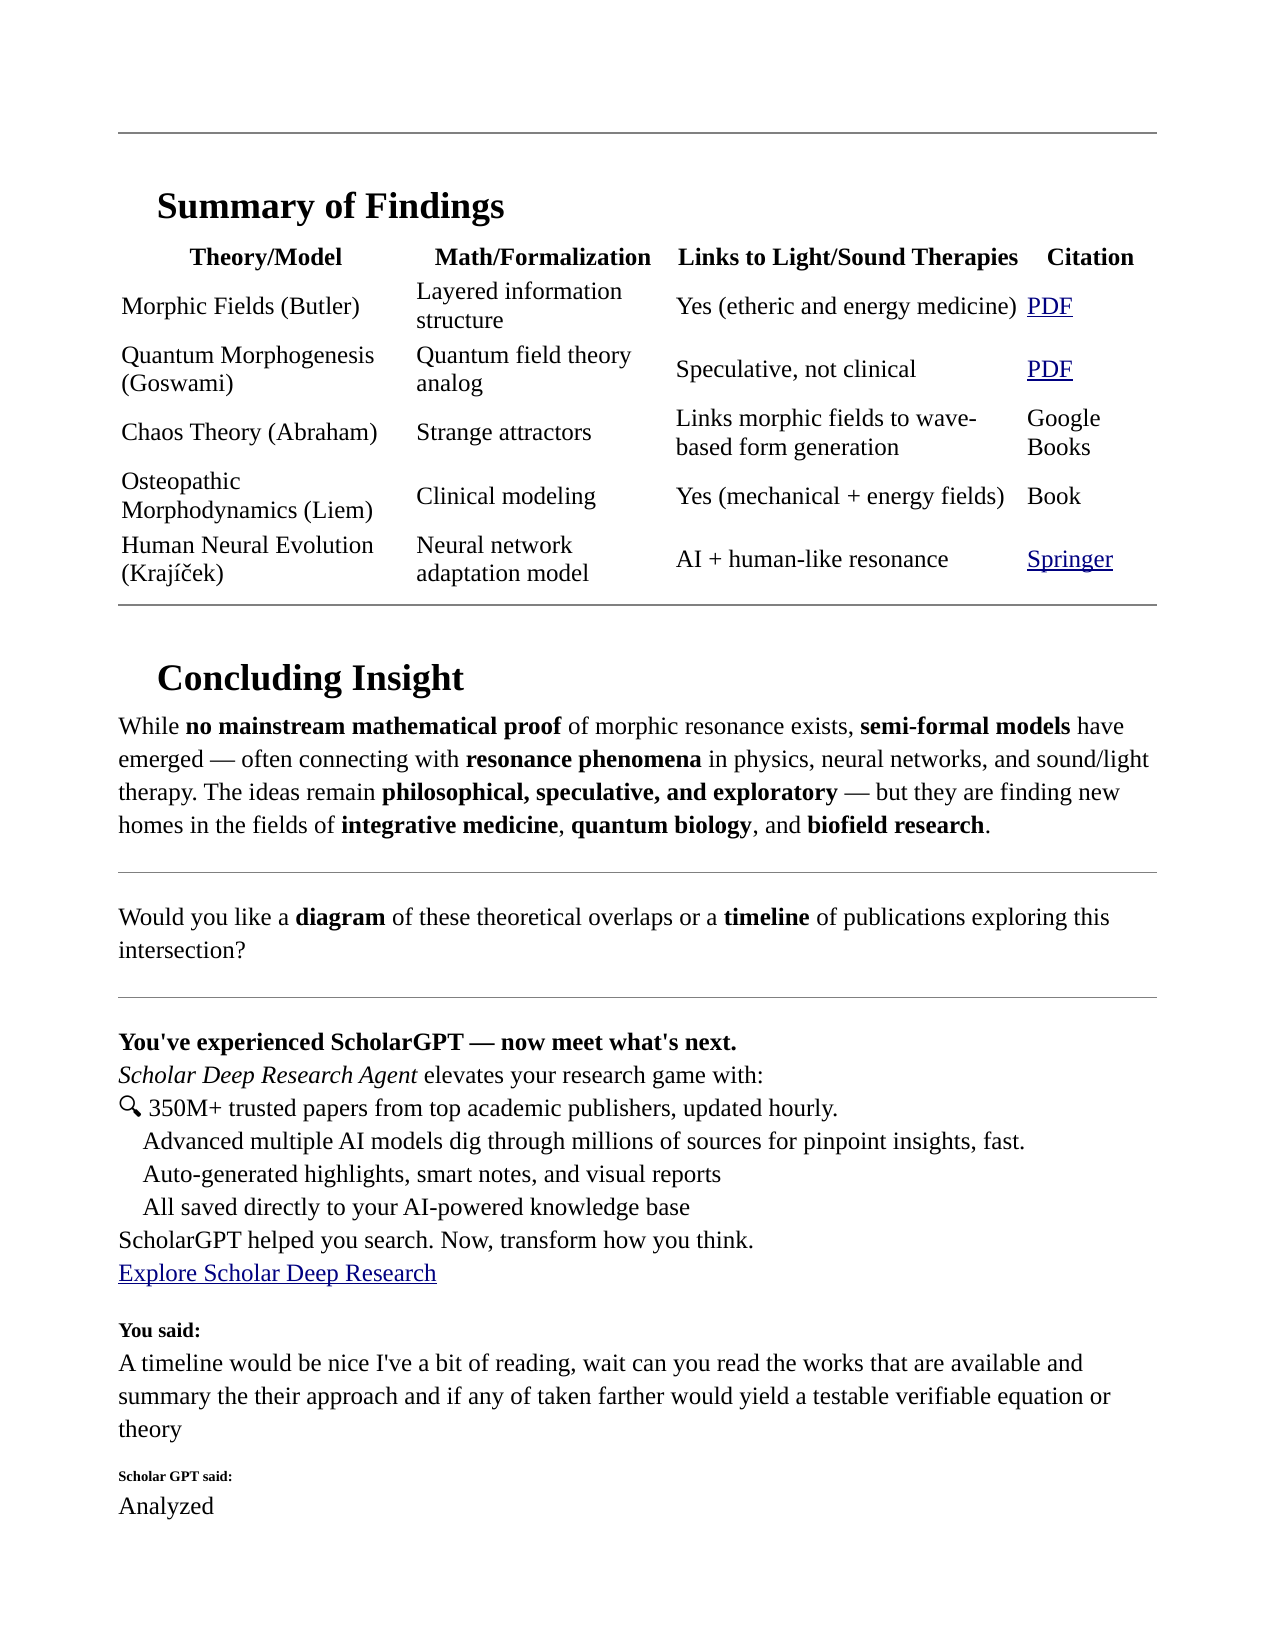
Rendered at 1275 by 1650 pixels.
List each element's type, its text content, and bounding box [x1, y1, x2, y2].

table_cell Human Neural Evolution (Krajíček) [118, 527, 413, 590]
table_cell Morphic Fields (Butler) [118, 274, 413, 337]
table_cell AI + human-like resonance [673, 527, 1024, 590]
table_cell Strange attractors [413, 400, 673, 463]
table_cell Google Books [1024, 400, 1157, 463]
table_cell Chaos Theory (Abraham) [118, 400, 413, 463]
table_cell Yes (etheric and energy medicine) [673, 274, 1024, 337]
subtitle 🧬 Summary of Findings [118, 183, 1157, 226]
table_cell Springer [1024, 527, 1157, 590]
table_cell Book [1024, 464, 1157, 527]
table_header Links to Light/Sound Therapies [673, 239, 1024, 273]
table_header Theory/Model [118, 239, 413, 273]
table_cell Neural network adaptation model [413, 527, 673, 590]
text Would you like a diagram of these theoretical overlaps or a timeline of publications exploring this intersection? [118, 902, 1157, 963]
text While no mainstream mathematical proof of morphic resonance exists, semi-formal models have emerged — often connecting with resonance phenomena in physics, neural networks, and sound/light therapy. The ideas remain philosophical, speculative, and exploratory — but they are finding new homes in the fields of integrative medicine, quantum biology, and biofield research. [118, 711, 1157, 839]
table_cell Osteopathic Morphodynamics (Liem) [118, 464, 413, 527]
subtitle 📌 Concluding Insight [118, 655, 1157, 698]
table_header Citation [1024, 239, 1157, 273]
table_cell PDF [1024, 337, 1157, 400]
table_cell Quantum field theory analog [413, 337, 673, 400]
subtitle Scholar GPT said: [118, 1468, 1157, 1485]
text A timeline would be nice I've a bit of reading, wait can you read the works that are available and summary the their approach and if any of taken farther would yield a testable verifiable equation or theory [118, 1348, 1157, 1443]
table_cell Quantum Morphogenesis (Goswami) [118, 337, 413, 400]
table_cell Speculative, not clinical [673, 337, 1024, 400]
text Analyzed [118, 1491, 1157, 1520]
table_header Math/Formalization [413, 239, 673, 273]
subtitle You said: [118, 1318, 1157, 1342]
table_cell Clinical modeling [413, 464, 673, 527]
table_cell Links morphic fields to wave-based form generation [673, 400, 1024, 463]
table_cell Yes (mechanical + energy fields) [673, 464, 1024, 527]
table_cell Layered information structure [413, 274, 673, 337]
text You've experienced ScholarGPT — now meet what's next. Scholar Deep Research Agent elevates your research game with: 🔍 350M+ trusted papers from top academic publishers, updated hourly. 🧠 Advanced multiple AI models dig through millions of sources for pinpoint insights, fast. 📝 Auto-generated highlights, smart notes, and visual reports 📁 All saved directly to your AI-powered knowledge base ScholarGPT helped you search. Now, transform how you think. Explore Scholar Deep Research [118, 1027, 1157, 1287]
table_cell PDF [1024, 274, 1157, 337]
